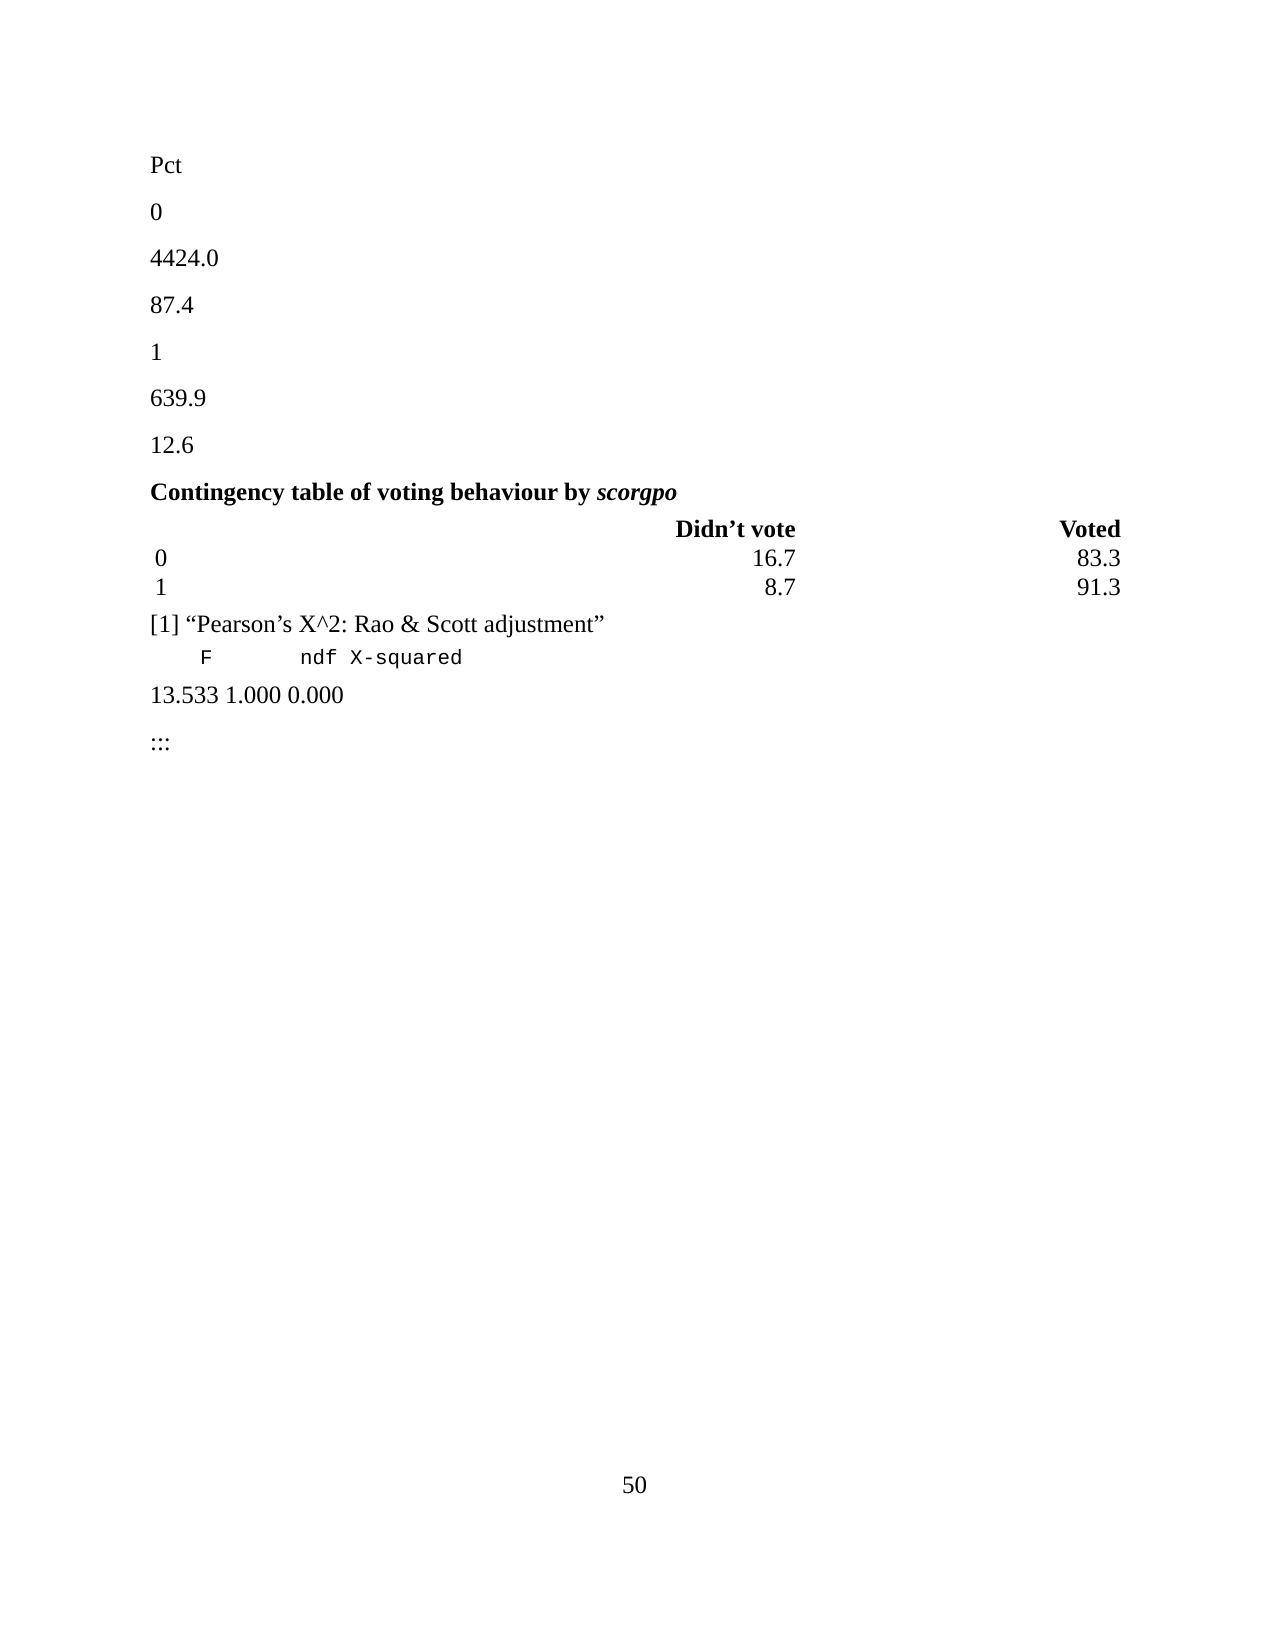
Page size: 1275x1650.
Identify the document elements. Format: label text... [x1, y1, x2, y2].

table_cell 16.7 [475, 543, 800, 572]
text 13.533 1.000 0.000 [150, 680, 1125, 709]
table_header Didn’t vote [475, 514, 800, 543]
text ::: [150, 727, 1125, 755]
text 87.4 [150, 290, 1125, 319]
text 12.6 [150, 430, 1125, 459]
table_cell 91.3 [800, 572, 1125, 601]
text Contingency table of voting behaviour by scorgpo [150, 477, 1125, 505]
table_cell 1 [150, 572, 475, 601]
table_cell 83.3 [800, 543, 1125, 572]
text 0 [150, 197, 1125, 225]
table_header [150, 514, 475, 543]
text 4424.0 [150, 243, 1125, 272]
text 639.9 [150, 383, 1125, 412]
text Pct [150, 150, 1125, 179]
text F ndf X-squared [150, 647, 1125, 671]
table_cell 8.7 [475, 572, 800, 601]
table_header Voted [800, 514, 1125, 543]
text [1] “Pearson’s X^2: Rao & Scott adjustment” [150, 609, 1125, 638]
table_cell 0 [150, 543, 475, 572]
text 1 [150, 337, 1125, 365]
